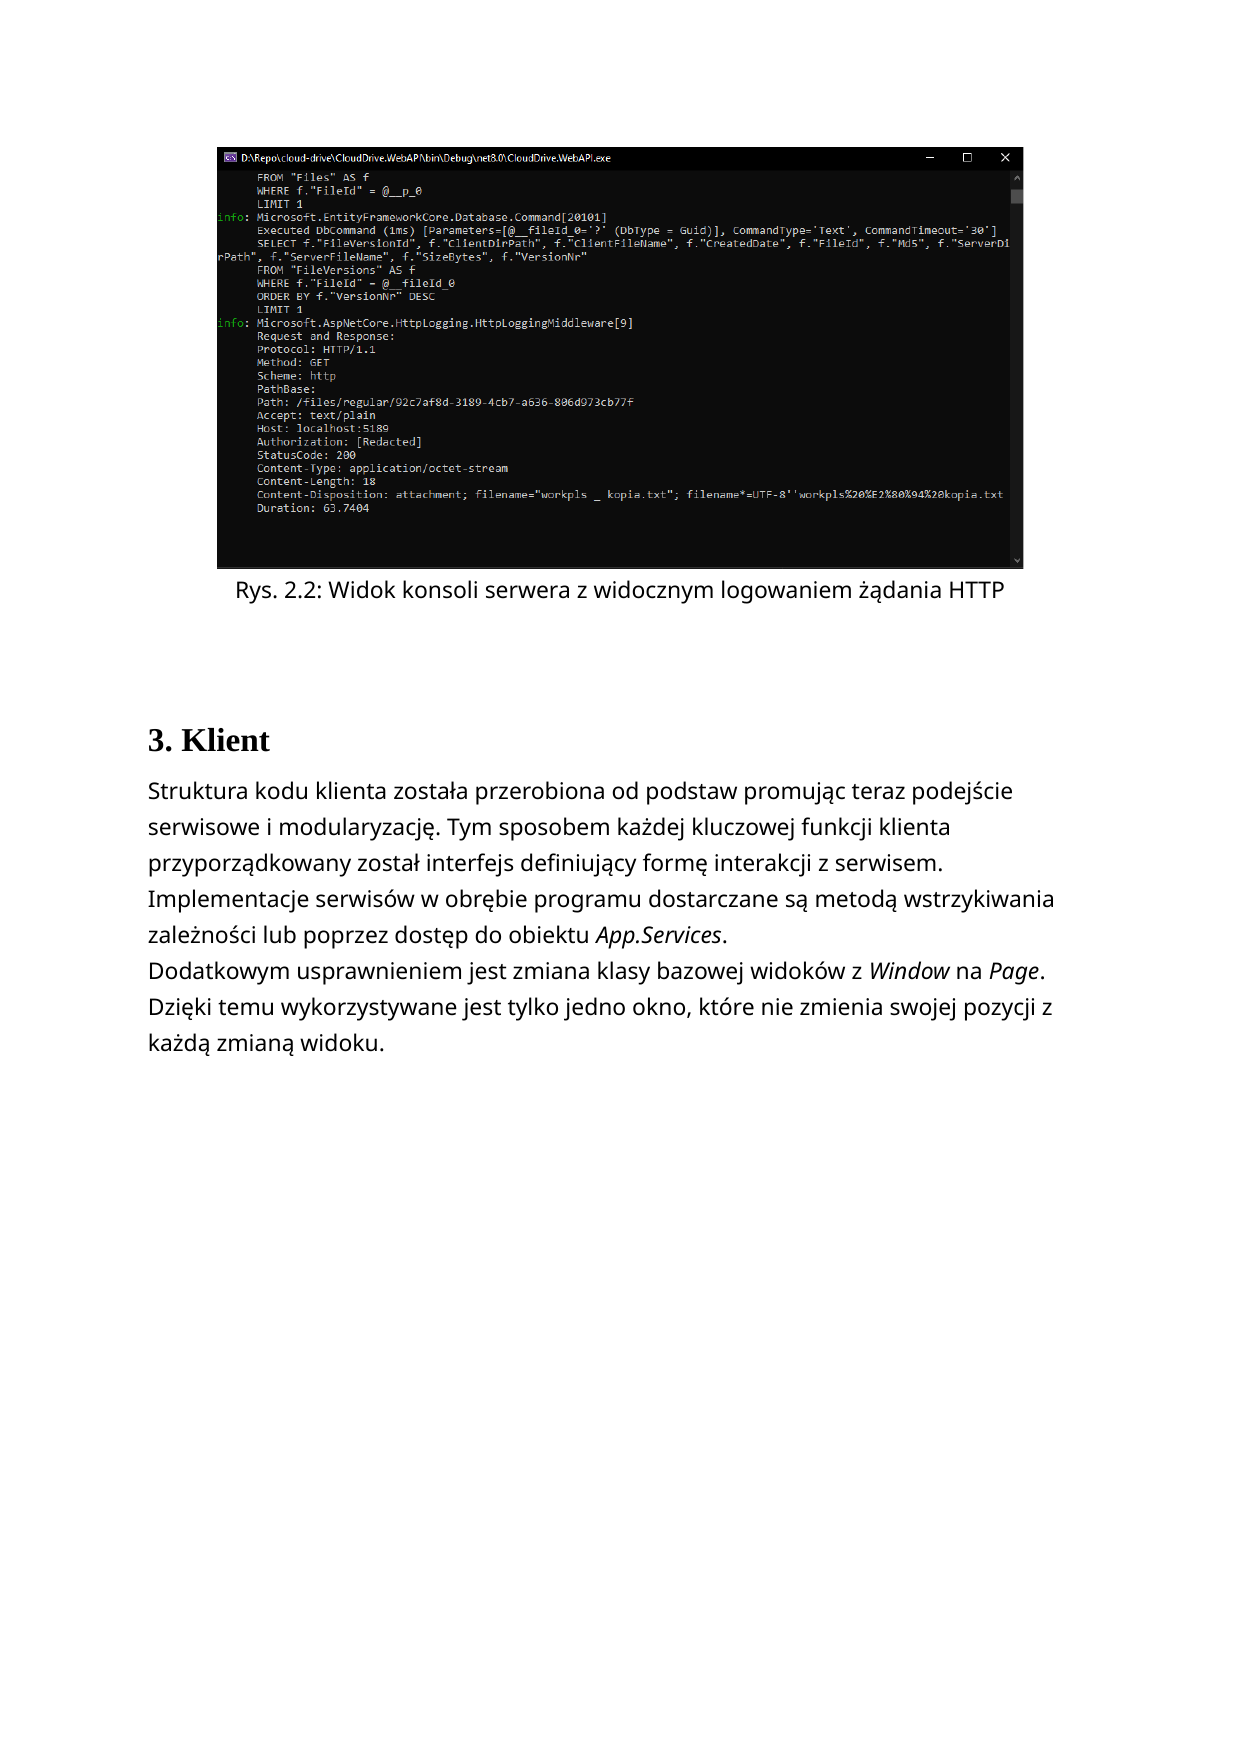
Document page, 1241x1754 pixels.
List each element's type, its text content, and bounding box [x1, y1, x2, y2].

text Rys. 2.2: Widok konsoli serwera z widocznym logowaniem żądania HTTP [148, 148, 1093, 605]
picture [217, 147, 1024, 569]
text Struktura kodu klienta została przerobiona od podstaw promując teraz podejście serwisowe i modularyzację. Tym sposobem każdej kluczowej funkcji klienta przyporządkowany został interfejs definiujący formę interakcji z serwisem. Implementacje serwisów w obrębie programu dostarczane są metodą wstrzykiwania zależności lub poprzez dostęp do obiektu App.Services. Dodatkowym usprawnieniem jest zmiana klasy bazowej widoków z Window na Page. Dzięki temu wykorzystywane jest tylko jedno okno, które nie zmienia swojej pozycji z każdą zmianą widoku. [148, 775, 1093, 1058]
text 3. Klient [148, 720, 1093, 758]
